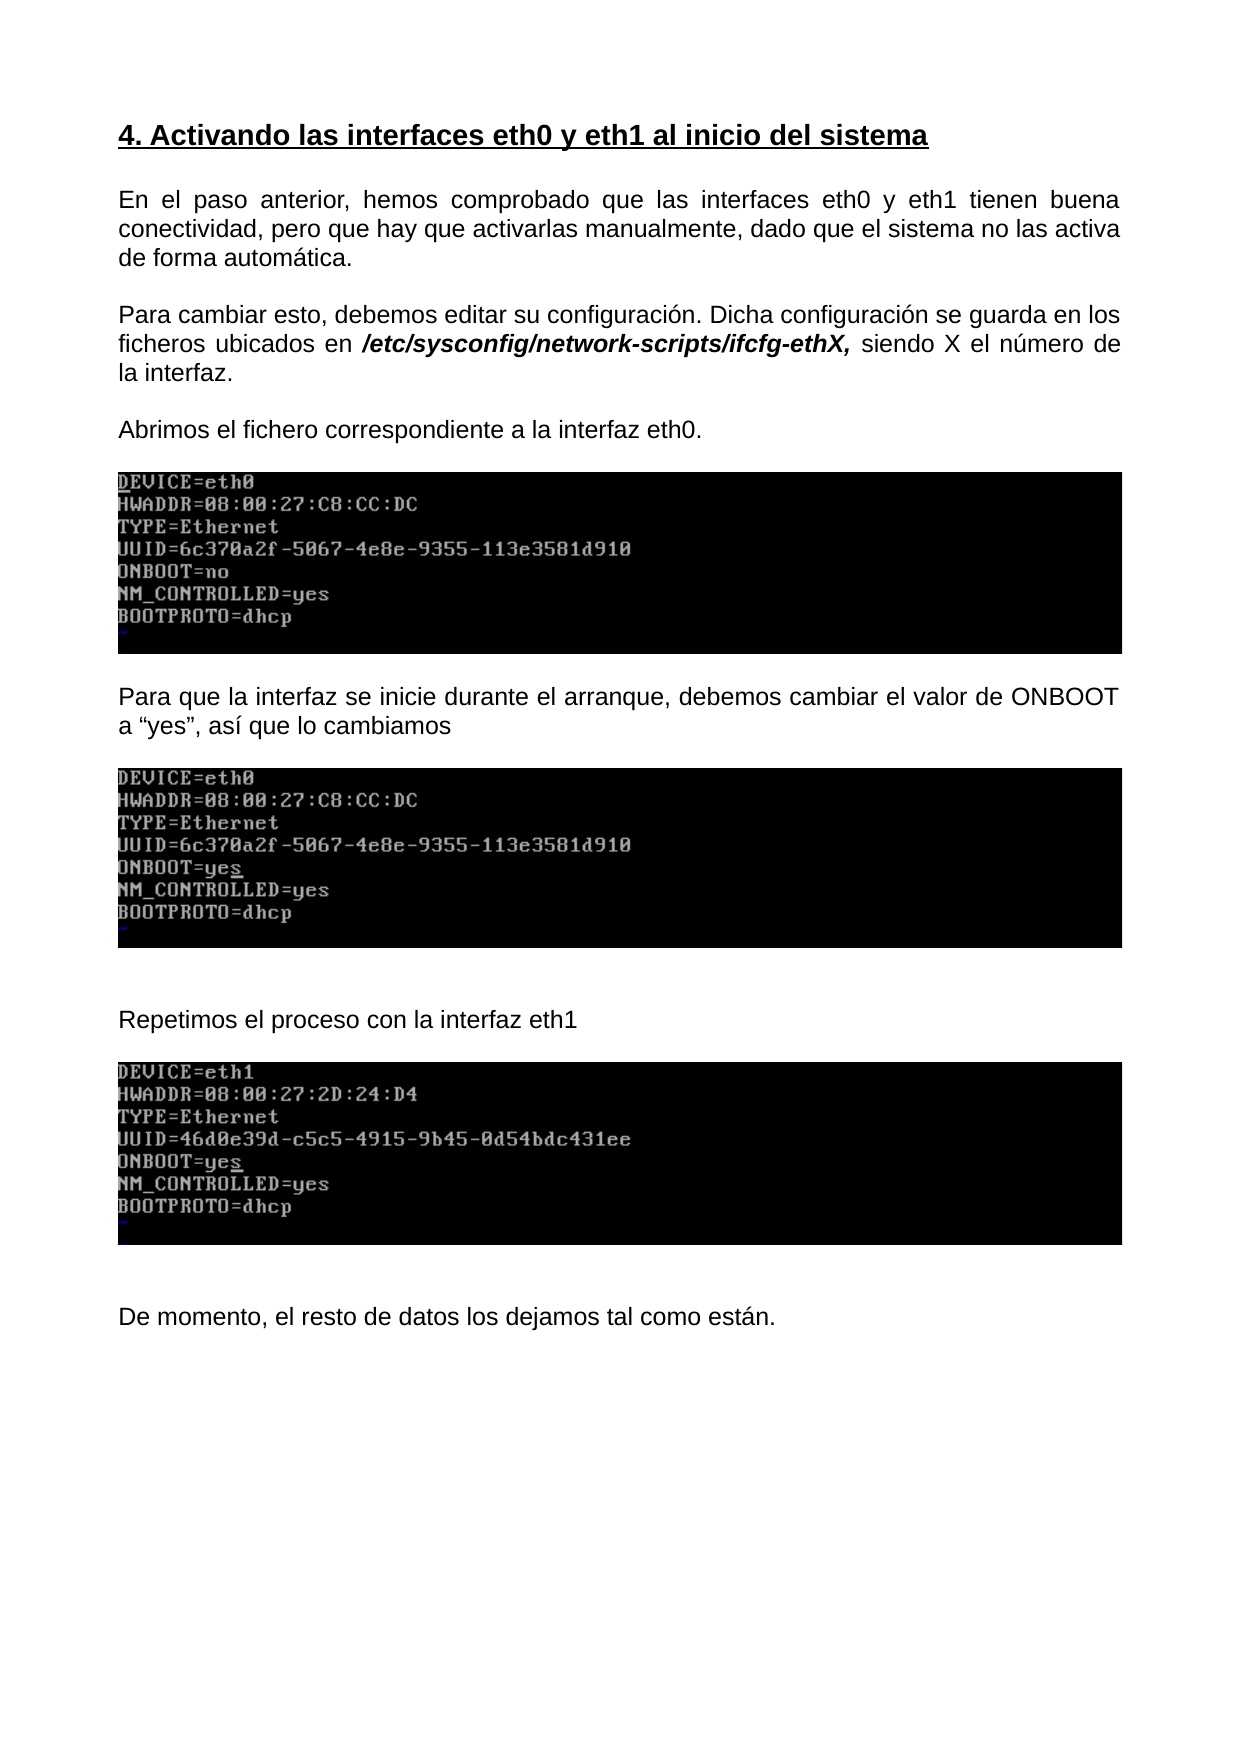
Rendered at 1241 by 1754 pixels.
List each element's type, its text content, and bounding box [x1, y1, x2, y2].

picture [118, 472, 1123, 654]
text En el paso anterior, hemos comprobado que las interfaces eth0 y eth1 tienen buena conectividad, pero que hay que activarlas manualmente, dado que el sistema no las activa de forma automática. [118, 185, 1122, 271]
text Repetimos el proceso con la interfaz eth1 [118, 1005, 1122, 1034]
text Para cambiar esto, debemos editar su configuración. Dicha configuración se guarda en los ficheros ubicados en /etc/sysconfig/network-scripts/ifcfg-ethX, siendo X el número de la interfaz. [118, 300, 1122, 386]
picture [118, 768, 1123, 948]
picture [118, 1062, 1123, 1245]
text Para que la interfaz se inicie durante el arranque, debemos cambiar el valor de ONBOOT a “yes”, así que lo cambiamos [118, 682, 1122, 740]
text De momento, el resto de datos los dejamos tal como están. [118, 1302, 1122, 1331]
text 4. Activando las interfaces eth0 y eth1 al inicio del sistema [118, 118, 1122, 152]
text Abrimos el fichero correspondiente a la interfaz eth0. [118, 415, 1122, 444]
